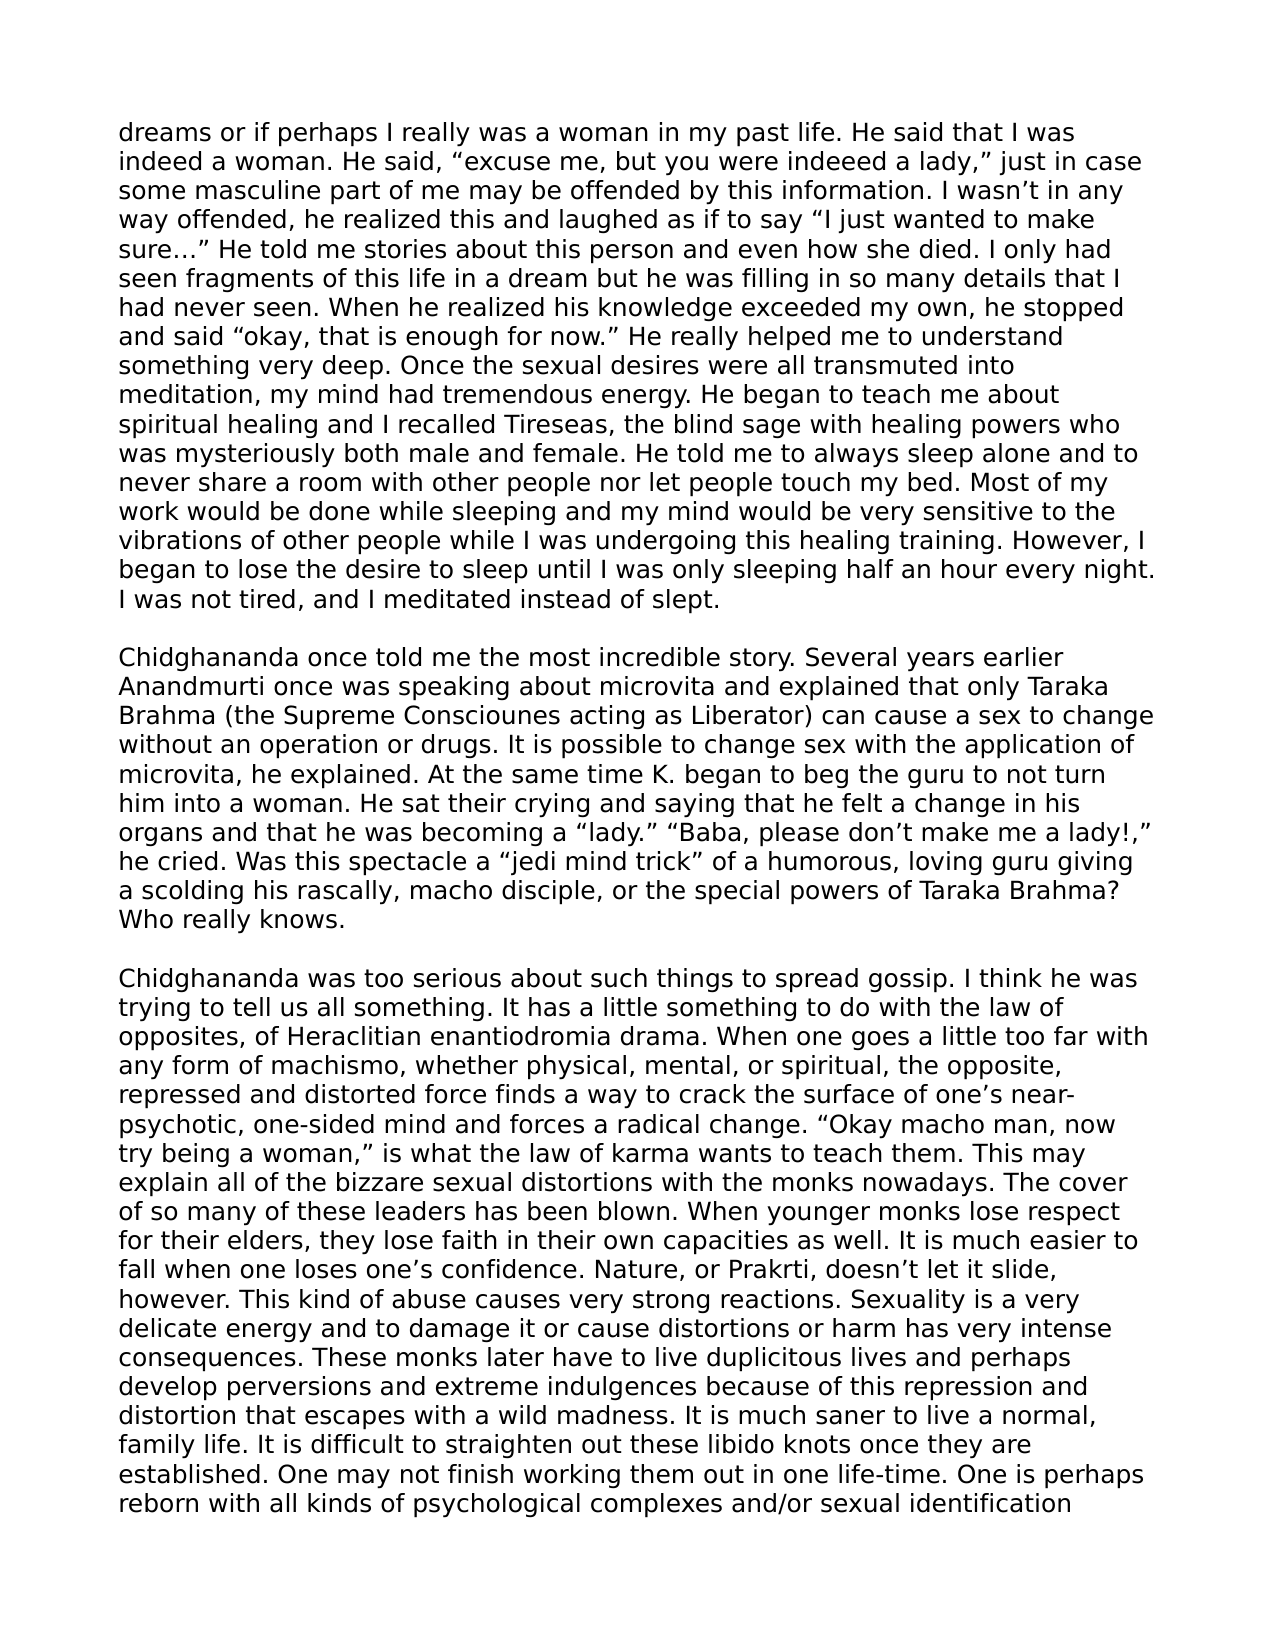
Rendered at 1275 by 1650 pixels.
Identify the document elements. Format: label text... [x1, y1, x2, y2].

text dreams or if perhaps I really was a woman in my past life. He said that I was indeed a woman. He said, “excuse me, but you were indeeed a lady,” just in case some masculine part of me may be offended by this information. I wasn’t in any way offended, he realized this and laughed as if to say “I just wanted to make sure…” He told me stories about this person and even how she died. I only had seen fragments of this life in a dream but he was filling in so many details that I had never seen. When he realized his knowledge exceeded my own, he stopped and said “okay, that is enough for now.” He really helped me to understand something very deep. Once the sexual desires were all transmuted into meditation, my mind had tremendous energy. He began to teach me about spiritual healing and I recalled Tireseas, the blind sage with healing powers who was mysteriously both male and female. He told me to always sleep alone and to never share a room with other people nor let people touch my bed. Most of my work would be done while sleeping and my mind would be very sensitive to the vibrations of other people while I was undergoing this healing training. However, I began to lose the desire to sleep until I was only sleeping half an hour every night. I was not tired, and I meditated instead of slept. Chidghananda once told me the most incredible story. Several years earlier Anandmurti once was speaking about microvita and explained that only Taraka Brahma (the Supreme Consciounes acting as Liberator) can cause a sex to change without an operation or drugs. It is possible to change sex with the application of microvita, he explained. At the same time K. began to beg the guru to not turn him into a woman. He sat their crying and saying that he felt a change in his organs and that he was becoming a “lady.” “Baba, please don’t make me a lady!,” he cried. Was this spectacle a “jedi mind trick” of a humorous, loving guru giving a scolding his rascally, macho disciple, or the special powers of Taraka Brahma? Who really knows. Chidghananda was too serious about such things to spread gossip. I think he was trying to tell us all something. It has a little something to do with the law of opposites, of Heraclitian enantiodromia drama. When one goes a little too far with any form of machismo, whether physical, mental, or spiritual, the opposite, repressed and distorted force finds a way to crack the surface of one’s near-psychotic, one-sided mind and forces a radical change. “Okay macho man, now try being a woman,” is what the law of karma wants to teach them. This may explain all of the bizzare sexual distortions with the monks nowadays. The cover of so many of these leaders has been blown. When younger monks lose respect for their elders, they lose faith in their own capacities as well. It is much easier to fall when one loses one’s confidence. Nature, or Prakrti, doesn’t let it slide, however. This kind of abuse causes very strong reactions. Sexuality is a very delicate energy and to damage it or cause distortions or harm has very intense consequences. These monks later have to live duplicitous lives and perhaps develop perversions and extreme indulgences because of this repression and distortion that escapes with a wild madness. It is much saner to live a normal, family life. It is difficult to straighten out these libido knots once they are established. One may not finish working them out in one life-time. One is perhaps reborn with all kinds of psychological complexes and/or sexual identification [118, 118, 1157, 1518]
